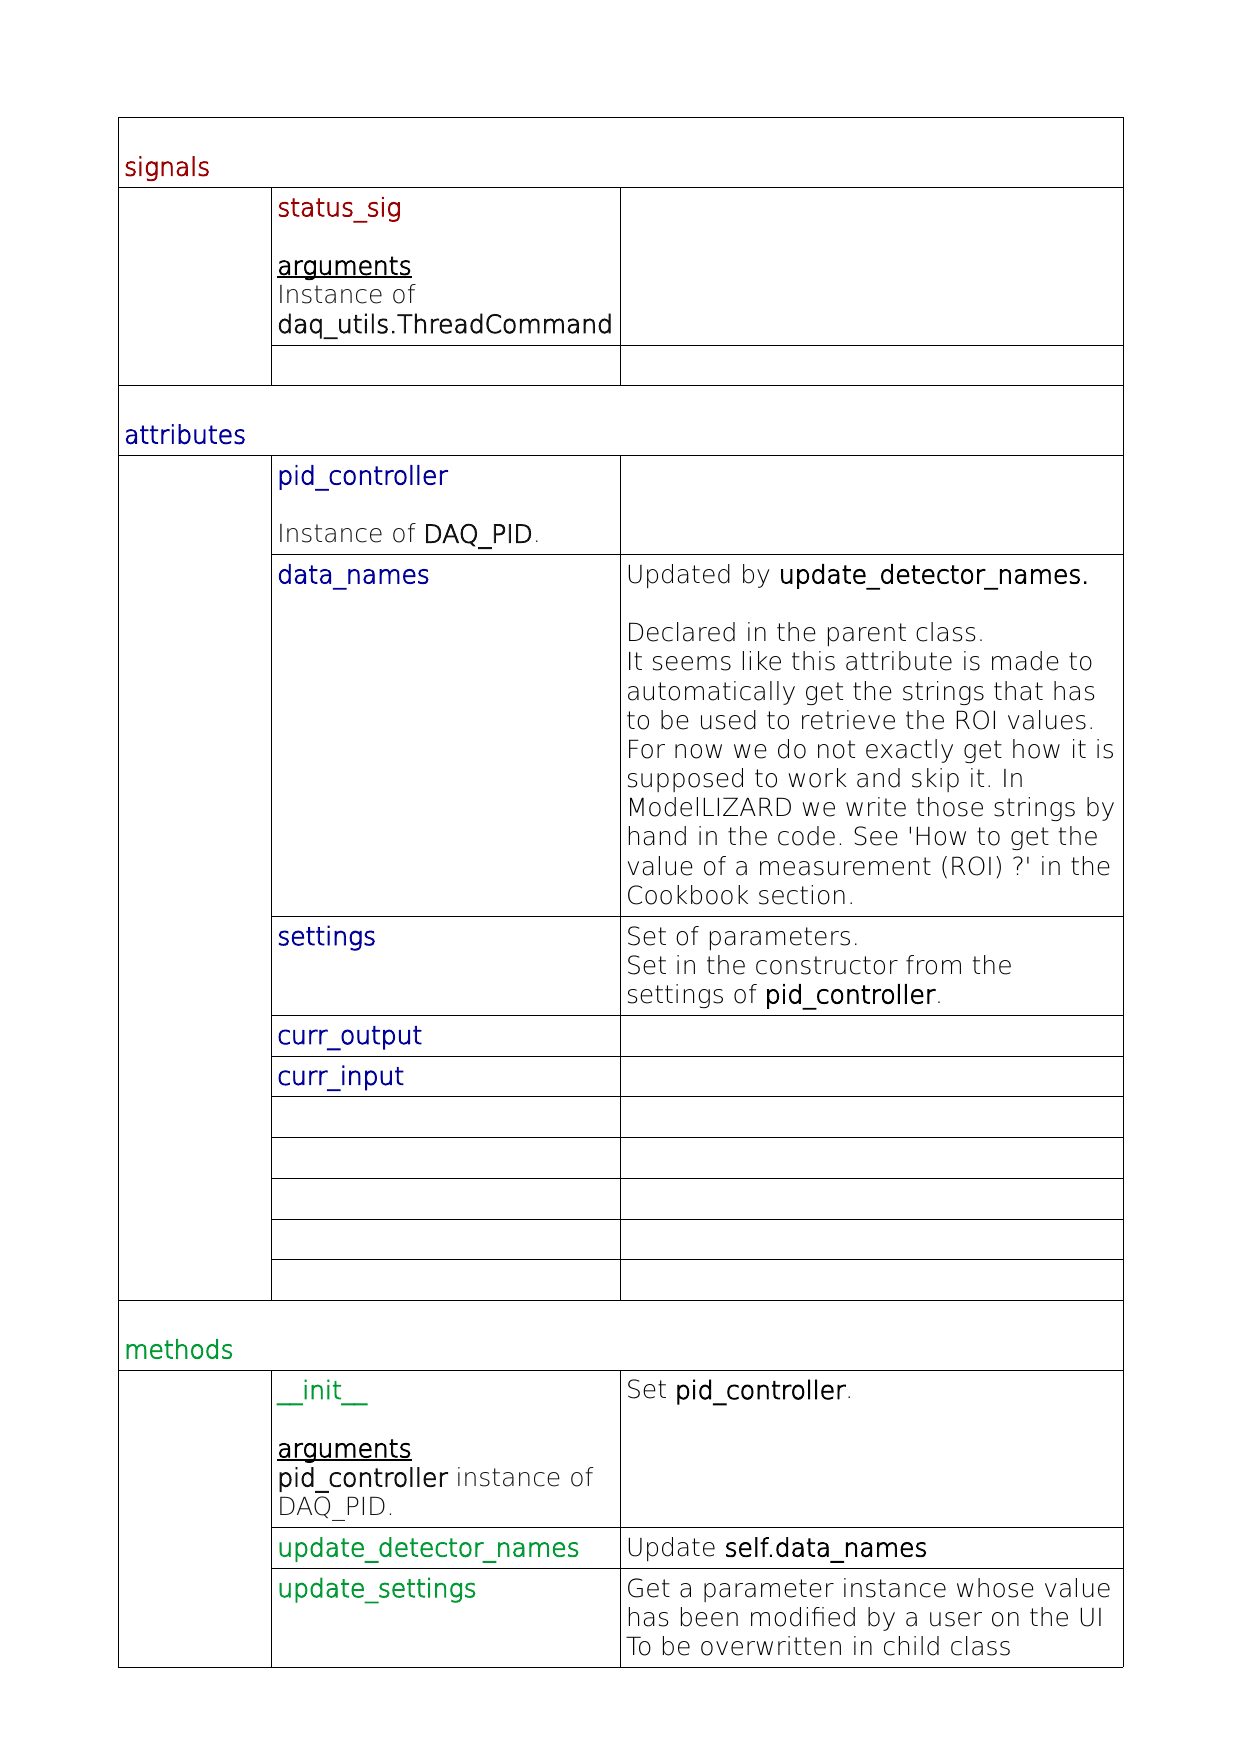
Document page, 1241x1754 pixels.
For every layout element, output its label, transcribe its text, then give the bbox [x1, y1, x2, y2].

table_cell [621, 1016, 1123, 1056]
table_cell [621, 456, 1123, 554]
table_cell Set of parameters. Set in the constructor from the settings of pid_controller. [621, 917, 1123, 1015]
table_cell [621, 1220, 1123, 1259]
table_cell [621, 346, 1123, 385]
table_cell Update self.data_names [621, 1528, 1123, 1568]
table_cell [621, 1057, 1123, 1096]
table_cell [621, 1138, 1123, 1178]
table_cell [621, 1097, 1123, 1137]
table_cell [621, 1260, 1123, 1300]
table_cell settings [272, 917, 620, 1015]
table_cell [272, 1260, 620, 1300]
table_cell [272, 346, 620, 385]
table_cell [272, 1097, 620, 1137]
table_cell [119, 456, 271, 1300]
table_cell __init__ arguments pid_controller instance of DAQ_PID. [272, 1371, 620, 1527]
table_cell [119, 1371, 271, 1667]
table_header signals [119, 118, 1123, 187]
table_cell pid_controller Instance of DAQ_PID. [272, 456, 620, 554]
table_cell Get a parameter instance whose value has been modified by a user on the UI To be overwritten in child class [621, 1569, 1123, 1667]
table_cell [272, 1138, 620, 1178]
table_cell methods [119, 1301, 1123, 1370]
table_cell Updated by update_detector_names. Declared in the parent class. It seems like this attribute is made to automatically get the strings that has to be used to retrieve the ROI values. For now we do not exactly get how it is supposed to work and skip it. In ModelLIZARD we write those strings by hand in the code. See 'How to get the value of a measurement (ROI) ?' in the Cookbook section. [621, 555, 1123, 916]
table_cell [272, 1220, 620, 1259]
table_cell data_names [272, 555, 620, 916]
table_cell update_detector_names [272, 1528, 620, 1568]
table_cell attributes [119, 386, 1123, 455]
table_cell [272, 1179, 620, 1218]
table_cell [621, 188, 1123, 344]
table_cell curr_output [272, 1016, 620, 1056]
table_cell [119, 188, 271, 385]
table_cell Set pid_controller. [621, 1371, 1123, 1527]
table_cell update_settings [272, 1569, 620, 1667]
table_cell [621, 1179, 1123, 1218]
table_cell status_sig arguments Instance of daq_utils.ThreadCommand [272, 188, 620, 344]
table_cell curr_input [272, 1057, 620, 1096]
